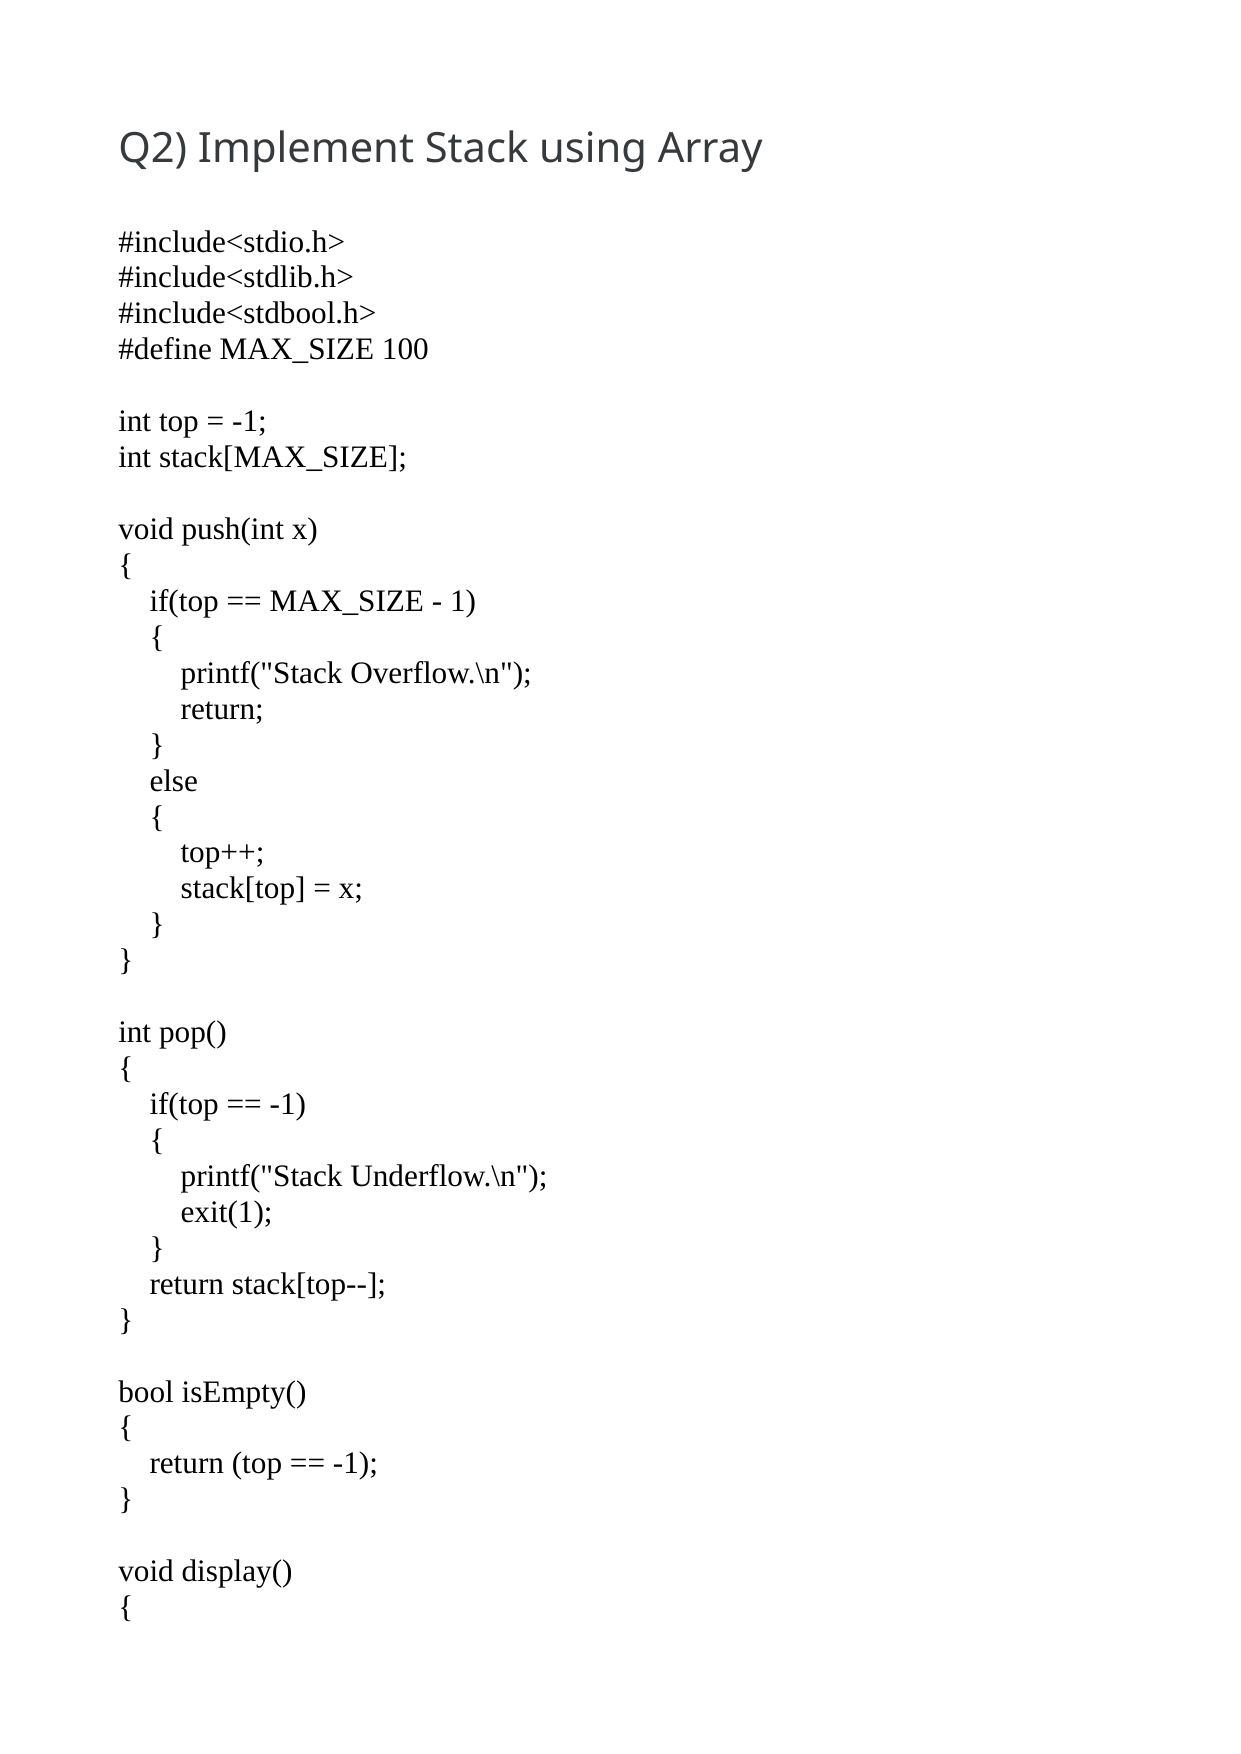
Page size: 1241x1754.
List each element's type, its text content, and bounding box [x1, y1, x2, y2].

text } [118, 906, 1122, 942]
text printf("Stack Underflow.\n"); [118, 1157, 1122, 1193]
text #include<stdbool.h> [118, 295, 1122, 331]
text return (top == -1); [118, 1445, 1122, 1481]
text int pop() [118, 1013, 1122, 1049]
text Q2) Implement Stack using Array [118, 118, 1122, 175]
text if(top == MAX_SIZE - 1) [118, 582, 1122, 618]
text #include<stdio.h> [118, 223, 1122, 259]
text printf("Stack Overflow.\n"); [118, 654, 1122, 690]
text { [118, 798, 1122, 834]
text } [118, 726, 1122, 762]
text else [118, 762, 1122, 798]
text } [118, 942, 1122, 977]
text { [118, 1588, 1122, 1624]
text #define MAX_SIZE 100 [118, 331, 1122, 367]
text return; [118, 690, 1122, 726]
text return stack[top--]; [118, 1265, 1122, 1301]
text { [118, 618, 1122, 654]
text { [118, 1409, 1122, 1445]
text void display() [118, 1552, 1122, 1588]
text if(top == -1) [118, 1085, 1122, 1121]
text int top = -1; [118, 402, 1122, 438]
text exit(1); [118, 1193, 1122, 1229]
text { [118, 1121, 1122, 1157]
text stack[top] = x; [118, 870, 1122, 906]
text { [118, 546, 1122, 582]
text } [118, 1301, 1122, 1337]
text #include<stdlib.h> [118, 259, 1122, 295]
text } [118, 1229, 1122, 1265]
text int stack[MAX_SIZE]; [118, 438, 1122, 474]
text } [118, 1481, 1122, 1517]
text top++; [118, 834, 1122, 870]
text { [118, 1049, 1122, 1085]
text bool isEmpty() [118, 1373, 1122, 1409]
text void push(int x) [118, 510, 1122, 546]
